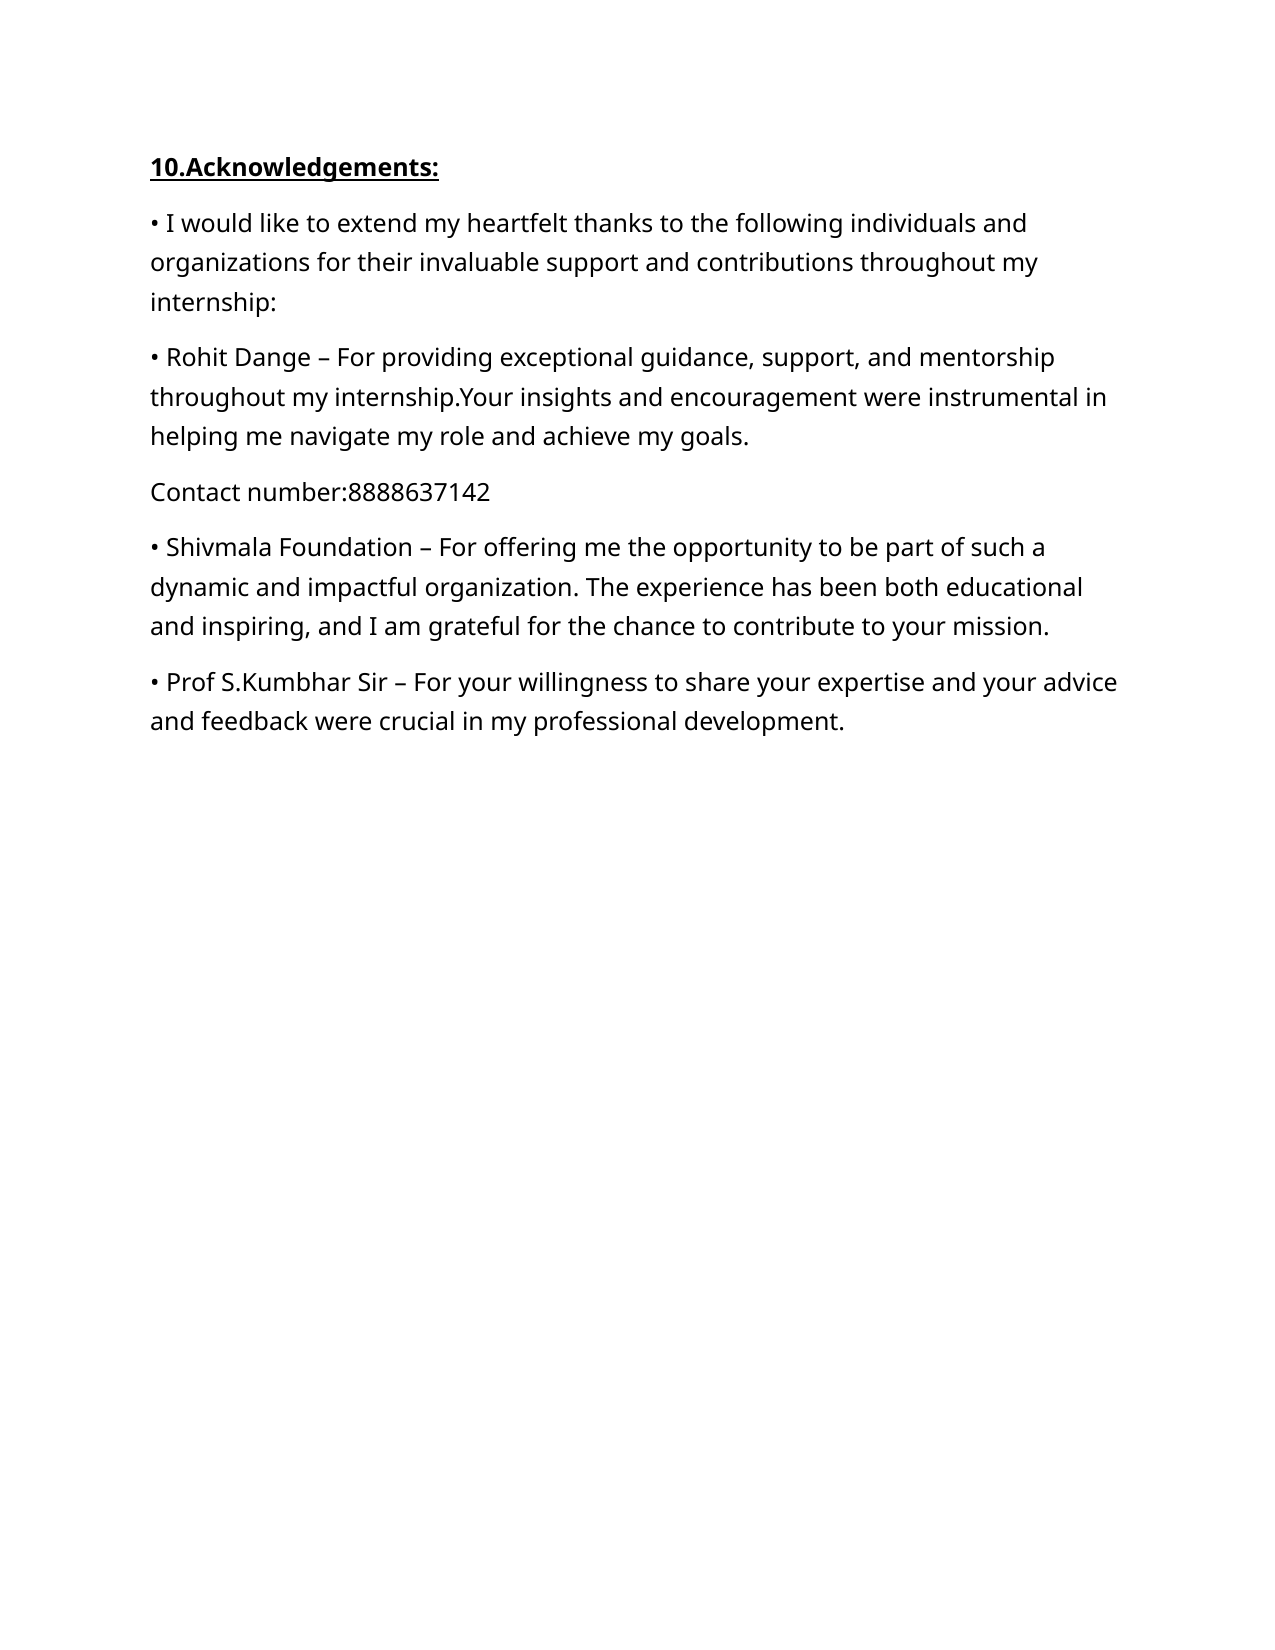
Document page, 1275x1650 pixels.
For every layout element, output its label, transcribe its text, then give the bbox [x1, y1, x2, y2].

text 10.Acknowledgements: [150, 150, 1125, 184]
text Contact number:8888637142 [150, 474, 1125, 508]
text • Prof S.Kumbhar Sir – For your willingness to share your expertise and your advice and feedback were crucial in my professional development. [150, 664, 1125, 737]
text • Shivmala Foundation – For offering me the opportunity to be part of such a dynamic and impactful organization. The experience has been both educational and inspiring, and I am grateful for the chance to contribute to your mission. [150, 530, 1125, 642]
text • Rohit Dange – For providing exceptional guidance, support, and mentorship throughout my internship.Your insights and encouragement were instrumental in helping me navigate my role and achieve my goals. [150, 340, 1125, 452]
text • I would like to extend my heartfelt thanks to the following individuals and organizations for their invaluable support and contributions throughout my internship: [150, 206, 1125, 318]
